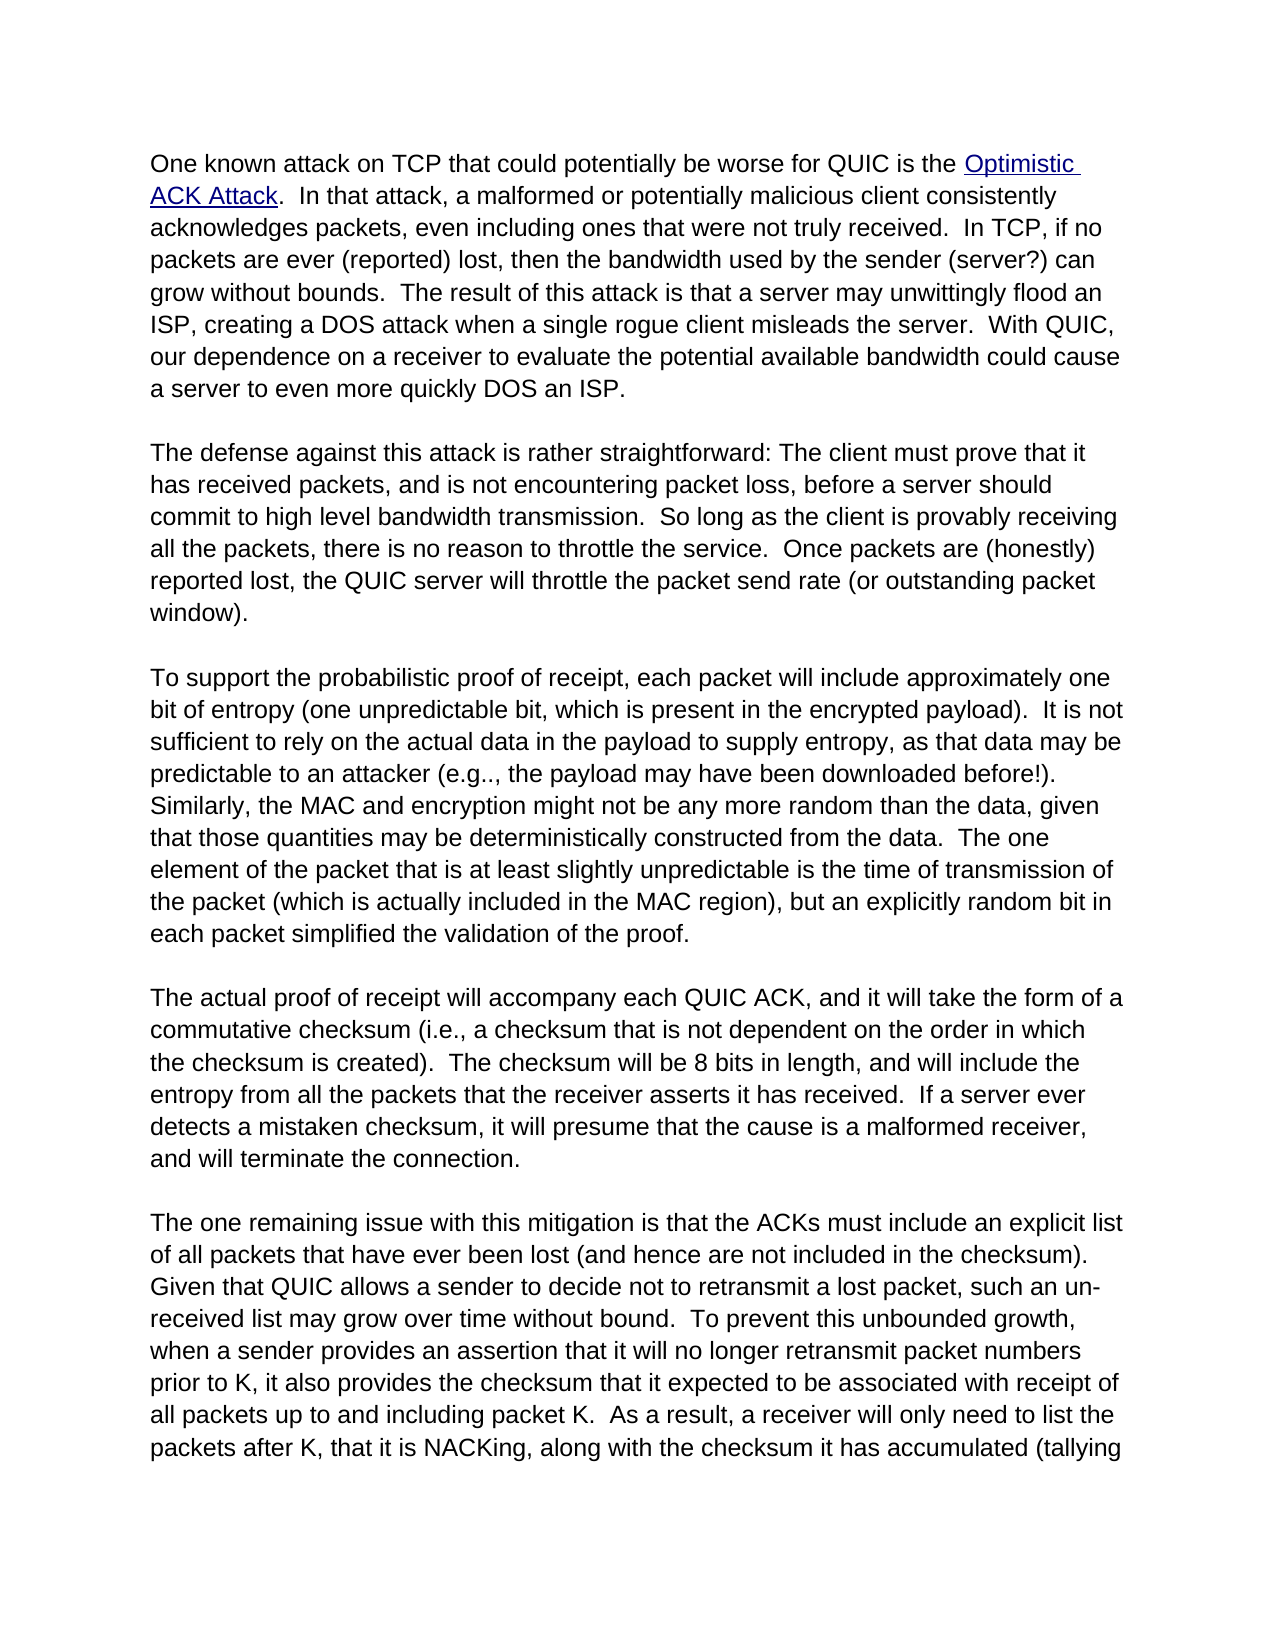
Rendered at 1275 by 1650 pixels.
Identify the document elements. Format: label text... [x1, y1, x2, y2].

text The actual proof of receipt will accompany each QUIC ACK, and it will take the form of a commutative checksum (i.e., a checksum that is not dependent on the order in which the checksum is created). The checksum will be 8 bits in length, and will include the entropy from all the packets that the receiver asserts it has received. If a server ever detects a mistaken checksum, it will presume that the cause is a malformed receiver, and will terminate the connection. [150, 984, 1125, 1172]
text The one remaining issue with this mitigation is that the ACKs must include an explicit list of all packets that have ever been lost (and hence are not included in the checksum). Given that QUIC allows a sender to decide not to retransmit a lost packet, such an un-received list may grow over time without bound. To prevent this unbounded growth, when a sender provides an assertion that it will no longer retransmit packet numbers prior to K, it also provides the checksum that it expected to be associated with receipt of all packets up to and including packet K. As a result, a receiver will only need to list the packets after K, that it is NACKing, along with the checksum it has accumulated (tallying [150, 1209, 1125, 1461]
text The defense against this attack is rather straightforward: The client must prove that it has received packets, and is not encountering packet loss, before a server should commit to high level bandwidth transmission. So long as the client is provably receiving all the packets, there is no reason to throttle the service. Once packets are (honestly) reported lost, the QUIC server will throttle the packet send rate (or outstanding packet window). [150, 439, 1125, 627]
text To support the probabilistic proof of receipt, each packet will include approximately one bit of entropy (one unpredictable bit, which is present in the encrypted payload). It is not sufficient to rely on the actual data in the payload to supply entropy, as that data may be predictable to an attacker (e.g.., the payload may have been downloaded before!). Similarly, the MAC and encryption might not be any more random than the data, given that those quantities may be deterministically constructed from the data. The one element of the packet that is at least slightly unpredictable is the time of transmission of the packet (which is actually included in the MAC region), but an explicitly random bit in each packet simplified the validation of the proof. [150, 663, 1125, 948]
text One known attack on TCP that could potentially be worse for QUIC is the Optimistic ACK Attack. In that attack, a malformed or potentially malicious client consistently acknowledges packets, even including ones that were not truly received. In TCP, if no packets are ever (reported) lost, then the bandwidth used by the sender (server?) can grow without bounds. The result of this attack is that a server may unwittingly flood an ISP, creating a DOS attack when a single rogue client misleads the server. With QUIC, our dependence on a receiver to evaluate the potential available bandwidth could cause a server to even more quickly DOS an ISP. [150, 150, 1125, 402]
